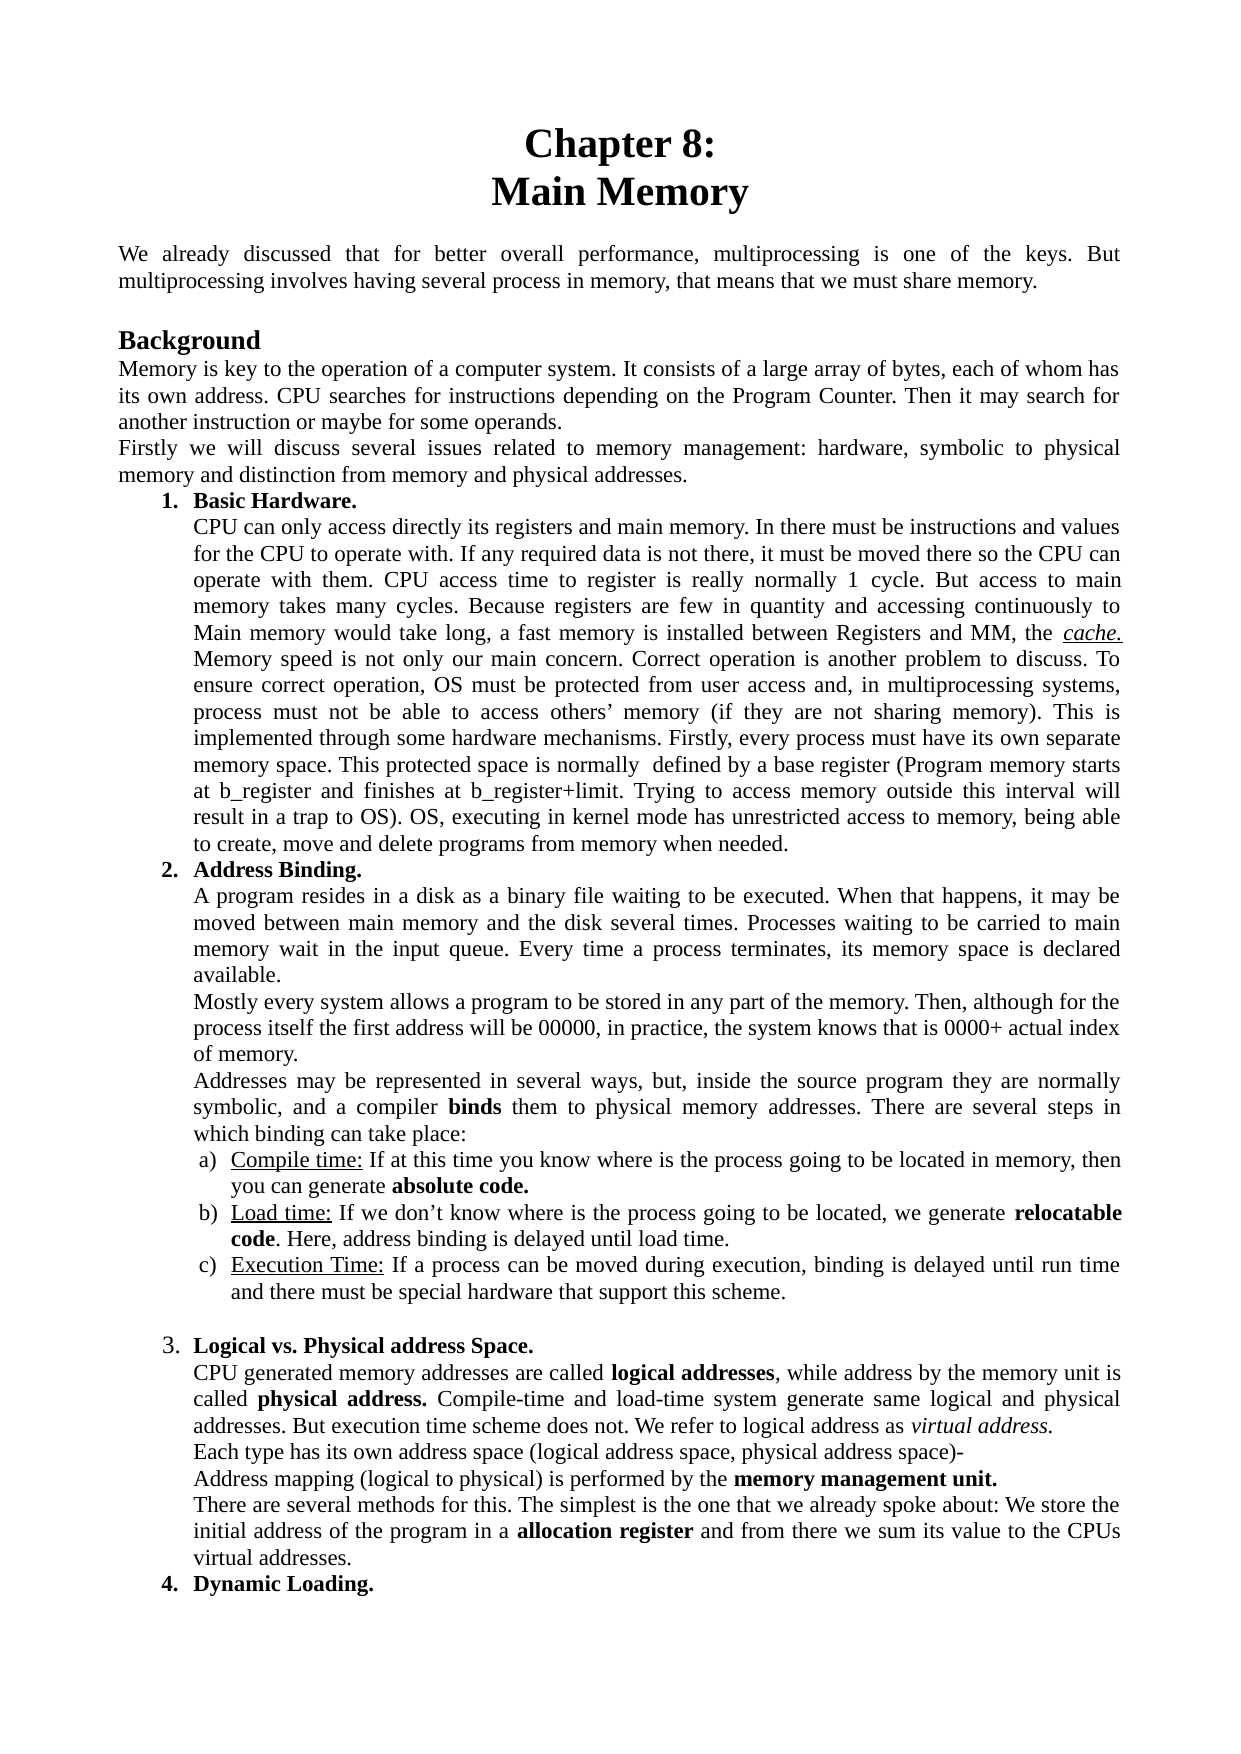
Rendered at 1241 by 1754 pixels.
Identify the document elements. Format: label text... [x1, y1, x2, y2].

list Address Binding. [156, 856, 1122, 882]
list A program resides in a disk as a binary file waiting to be executed. When that happens, it may be moved between main memory and the disk several times. Processes waiting to be carried to main memory wait in the input queue. Every time a process terminates, its memory space is declared available. [156, 882, 1122, 988]
list Each type has its own address space (logical address space, physical address space)- [156, 1438, 1122, 1464]
list Logical vs. Physical address Space. [156, 1330, 1122, 1359]
text Main Memory [118, 166, 1122, 214]
list Basic Hardware. [156, 487, 1122, 513]
list Addresses may be represented in several ways, but, inside the source program they are normally symbolic, and a compiler binds them to physical memory addresses. There are several steps in which binding can take place: [156, 1067, 1122, 1146]
text Background [118, 324, 1122, 355]
text Chapter 8: [118, 118, 1122, 166]
text Memory is key to the operation of a computer system. It consists of a large array of bytes, each of whom has its own address. CPU searches for instructions depending on the Program Counter. Then it may search for another instruction or maybe for some operands. [118, 355, 1122, 434]
list CPU generated memory addresses are called logical addresses, while address by the memory unit is called physical address. Compile-time and load-time system generate same logical and physical addresses. But execution time scheme does not. We refer to logical address as virtual address. [156, 1359, 1122, 1438]
text Firstly we will discuss several issues related to memory management: hardware, symbolic to physical memory and distinction from memory and physical addresses. [118, 434, 1122, 487]
list Mostly every system allows a program to be stored in any part of the memory. Then, although for the process itself the first address will be 00000, in practice, the system knows that is 0000+ actual index of memory. [156, 988, 1122, 1067]
list Execution Time: If a process can be moved during execution, binding is delayed until run time and there must be special hardware that support this scheme. [193, 1251, 1122, 1304]
list CPU can only access directly its registers and main memory. In there must be instructions and values for the CPU to operate with. If any required data is not there, it must be moved there so the CPU can operate with them. CPU access time to register is really normally 1 cycle. But access to main memory takes many cycles. Because registers are few in quantity and accessing continuously to Main memory would take long, a fast memory is installed between Registers and MM, the cache. Memory speed is not only our main concern. Correct operation is another problem to discuss. To ensure correct operation, OS must be protected from user access and, in multiprocessing systems, process must not be able to access others’ memory (if they are not sharing memory). This is implemented through some hardware mechanisms. Firstly, every process must have its own separate memory space. This protected space is normally defined by a base register (Program memory starts at b_register and finishes at b_register+limit. Trying to access memory outside this interval will result in a trap to OS). OS, executing in kernel mode has unrestricted access to memory, being able to create, move and delete programs from memory when needed. [156, 513, 1122, 856]
list There are several methods for this. The simplest is the one that we already spoke about: We store the initial address of the program in a allocation register and from there we sum its value to the CPUs virtual addresses. [156, 1491, 1122, 1570]
list Load time: If we don’t know where is the process going to be located, we generate relocatable code. Here, address binding is delayed until load time. [193, 1199, 1122, 1251]
text We already discussed that for better overall performance, multiprocessing is one of the keys. But multiprocessing involves having several process in memory, that means that we must share memory. [118, 240, 1122, 293]
list Address mapping (logical to physical) is performed by the memory management unit. [156, 1464, 1122, 1491]
list Dynamic Loading. [156, 1570, 1122, 1596]
list Compile time: If at this time you know where is the process going to be located in memory, then you can generate absolute code. [193, 1146, 1122, 1199]
